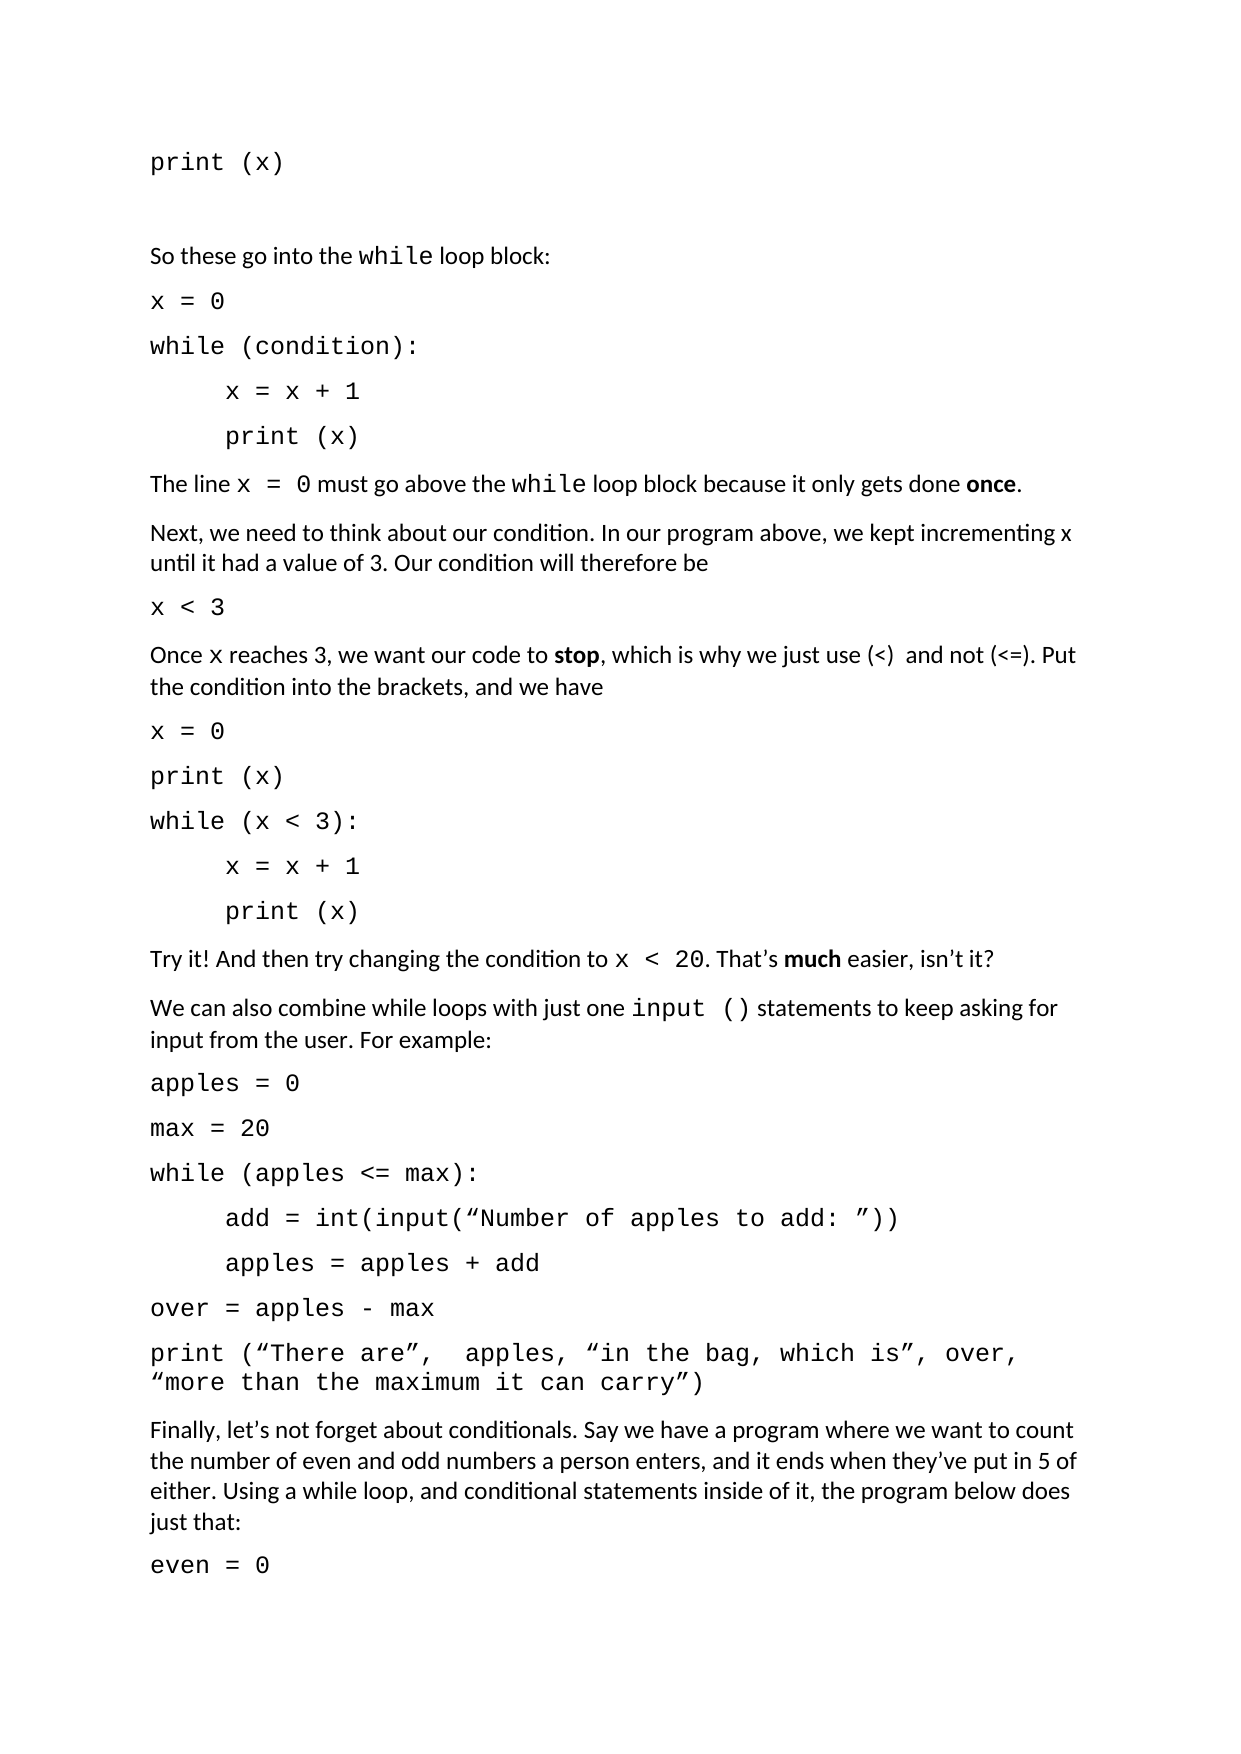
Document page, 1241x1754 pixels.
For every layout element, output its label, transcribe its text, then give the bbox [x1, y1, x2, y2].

text apples = apples + add [150, 1251, 1090, 1279]
text print (x) [150, 898, 1090, 927]
text print (x) [150, 763, 1090, 792]
text print (“There are”, apples, “in the bag, which is”, over, “more than the maximum it can carry”) [150, 1341, 1090, 1398]
text x = x + 1 [150, 378, 1090, 407]
text apples = 0 [150, 1071, 1090, 1099]
text add = int(input(“Number of apples to add: ”)) [150, 1206, 1090, 1234]
text while (apples <= max): [150, 1161, 1090, 1189]
text x = 0 [150, 288, 1090, 317]
text print (x) [150, 150, 1090, 178]
text x = 0 [150, 718, 1090, 747]
text The line x = 0 must go above the while loop block because it only gets done once. [150, 468, 1090, 500]
text x = x + 1 [150, 853, 1090, 882]
text while (condition): [150, 333, 1090, 362]
text Once x reaches 3, we want our code to stop, which is why we just use (<) and not (<=). Put the condition into the brackets, and we have [150, 639, 1090, 702]
text Finally, let’s not forget about conditionals. Say we have a program where we want to count the number of even and odd numbers a person enters, and it ends when they’ve put in 5 of either. Using a while loop, and conditional statements inside of it, the program below does just that: [150, 1414, 1090, 1536]
text Try it! And then try changing the condition to x < 20. That’s much easier, isn’t it? [150, 943, 1090, 975]
text over = apples - max [150, 1296, 1090, 1324]
text even = 0 [150, 1553, 1090, 1581]
text x < 3 [150, 594, 1090, 623]
text print (x) [150, 423, 1090, 452]
text So these go into the while loop block: [150, 240, 1090, 272]
text We can also combine while loops with just one input () statements to keep asking for input from the user. For example: [150, 992, 1090, 1054]
text Next, we need to think about our condition. In our program above, we kept incrementing x until it had a value of 3. Our condition will therefore be [150, 517, 1090, 578]
text while (x < 3): [150, 808, 1090, 837]
text max = 20 [150, 1116, 1090, 1144]
